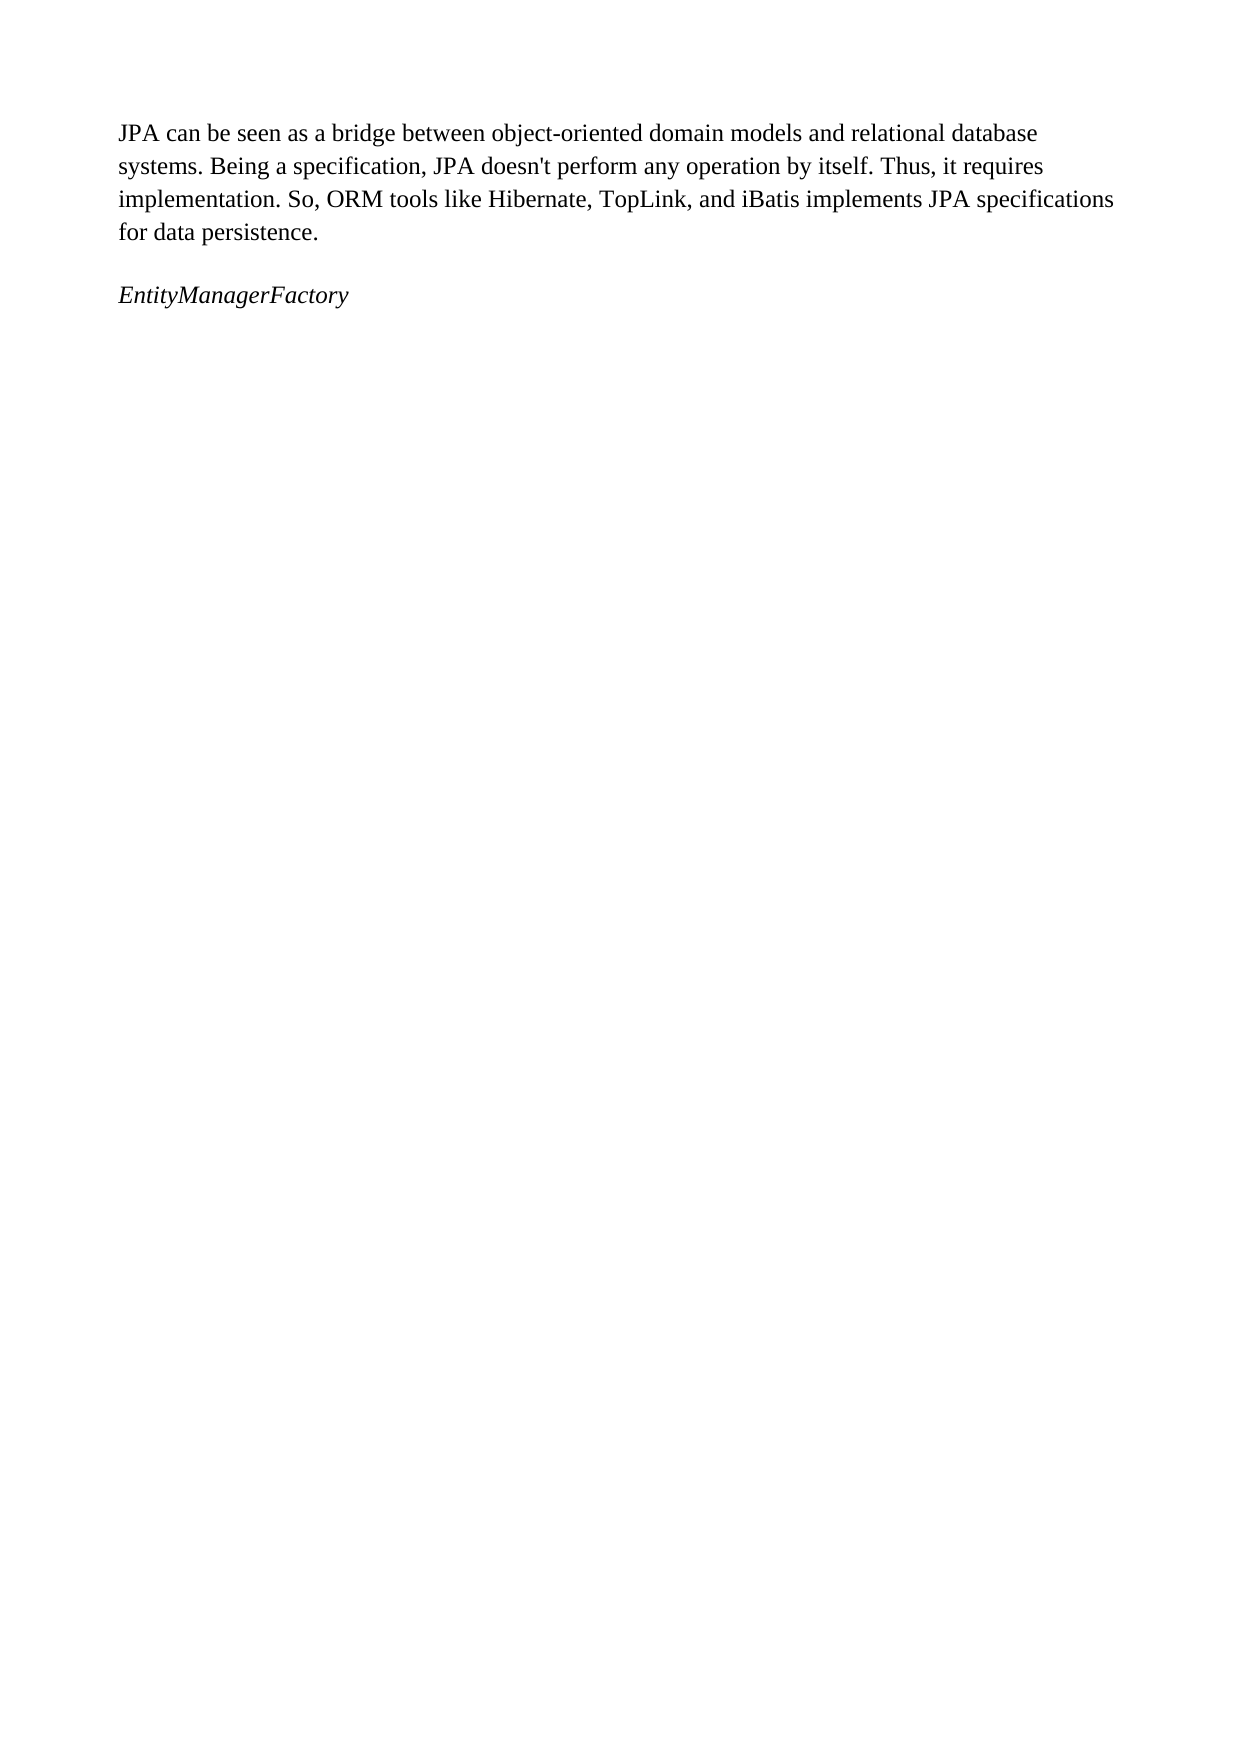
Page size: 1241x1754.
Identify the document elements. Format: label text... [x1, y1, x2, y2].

text JPA can be seen as a bridge between object-oriented domain models and relational database systems. Being a specification, JPA doesn't perform any operation by itself. Thus, it requires implementation. So, ORM tools like Hibernate, TopLink, and iBatis implements JPA specifications for data persistence. [118, 118, 1122, 246]
text EntityManagerFactory [118, 280, 1122, 308]
